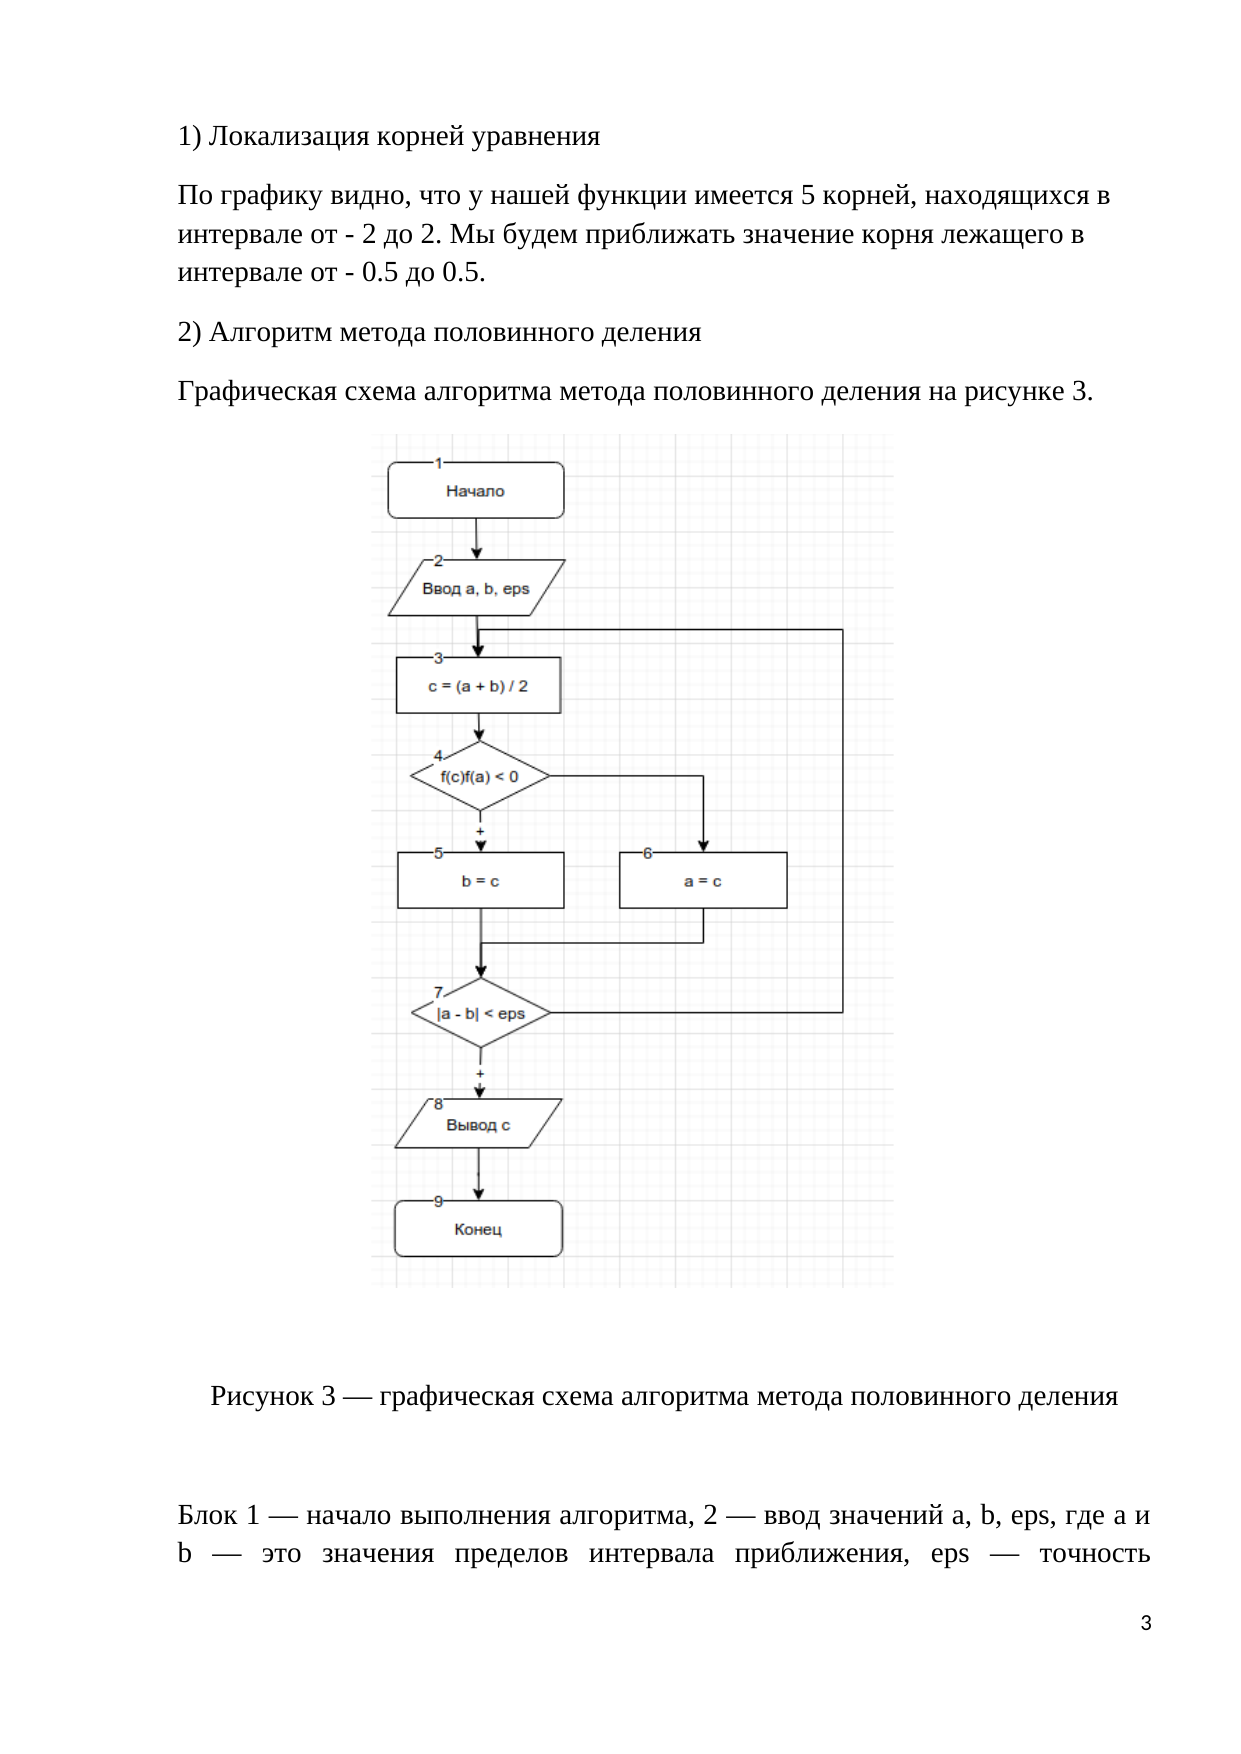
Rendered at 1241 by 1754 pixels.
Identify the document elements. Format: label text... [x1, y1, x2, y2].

picture [371, 434, 894, 1288]
text Рисунок 3 — графическая схема алгоритма метода половинного деления [177, 1378, 1152, 1412]
text 1) Локализация корней уравнения [177, 118, 1152, 152]
text По графику видно, что у нашей функции имеется 5 корней, находящихся в интервале от - 2 до 2. Мы будем приближать значение корня лежащего в интервале от - 0.5 до 0.5. [177, 177, 1152, 288]
text Графическая схема алгоритма метода половинного деления на рисунке 3. [177, 373, 1152, 407]
text Блок 1 — начало выполнения алгоритма, 2 — ввод значений a, b, eps, где a и b — это значения пределов интервала приближения, eps — точность [177, 1497, 1152, 1569]
text 2) Алгоритм метода половинного деления [177, 314, 1152, 347]
